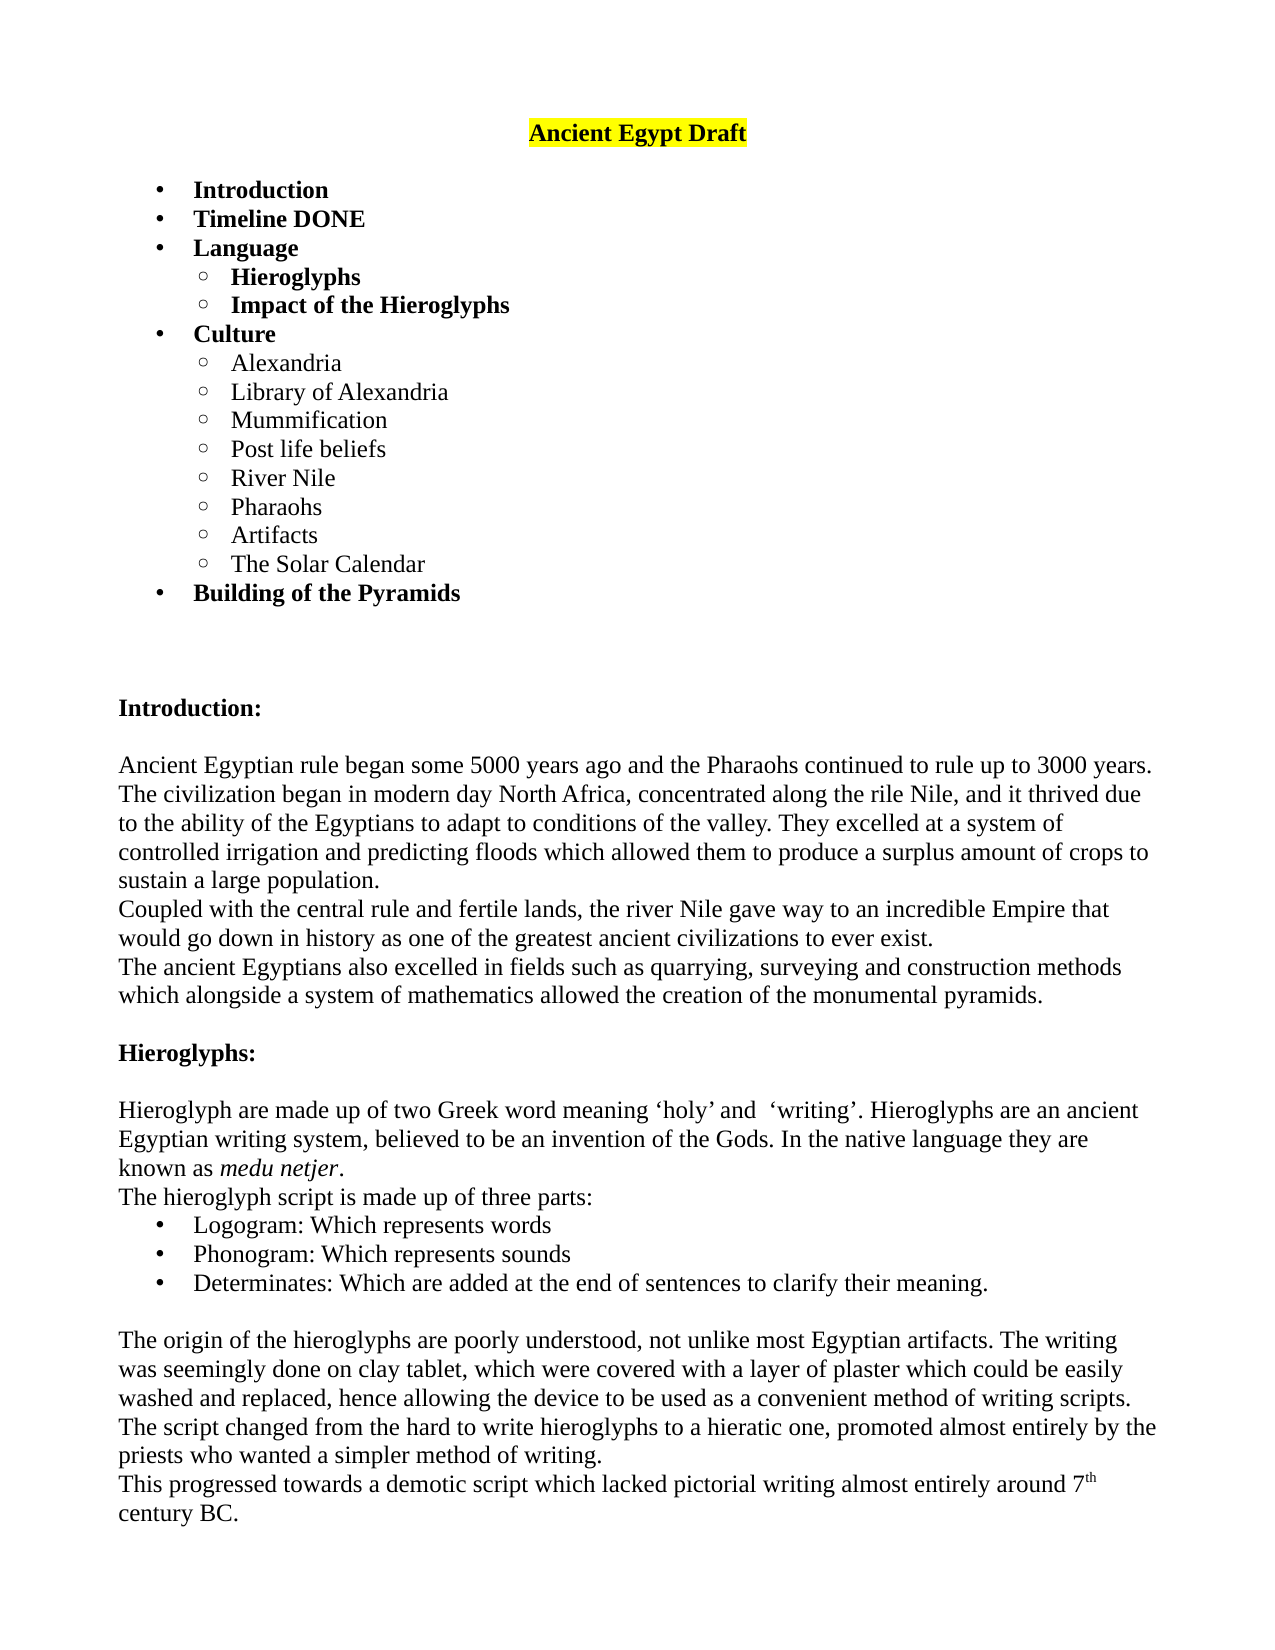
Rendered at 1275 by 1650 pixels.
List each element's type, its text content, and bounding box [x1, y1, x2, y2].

list Impact of the Hieroglyphs [193, 291, 1157, 319]
text This progressed towards a demotic script which lacked pictorial writing almost entirely around 7th century BC. [118, 1469, 1157, 1527]
list Library of Alexandria [193, 377, 1157, 406]
text Introduction: [118, 693, 1157, 722]
list Hieroglyphs [193, 262, 1157, 291]
list Post life beliefs [193, 434, 1157, 463]
list Artifacts [193, 521, 1157, 549]
list Culture [156, 319, 1157, 348]
text Hieroglyphs: [118, 1038, 1157, 1067]
list River Nile [193, 463, 1157, 492]
list Logogram: Which represents words [156, 1211, 1157, 1239]
list Introduction [156, 176, 1157, 204]
list Determinates: Which are added at the end of sentences to clarify their meaning. [156, 1268, 1157, 1297]
list Timeline DONE [156, 204, 1157, 233]
list Language [156, 233, 1157, 262]
list The Solar Calendar [193, 549, 1157, 578]
list Building of the Pyramids [156, 578, 1157, 607]
text Ancient Egypt Draft [118, 118, 1157, 147]
list Mummification [193, 406, 1157, 434]
list Pharaohs [193, 492, 1157, 521]
text Hieroglyph are made up of two Greek word meaning ‘holy’ and ‘writing’. Hieroglyphs are an ancient Egyptian writing system, believed to be an invention of the Gods. In the native language they are known as medu netjer. [118, 1096, 1157, 1182]
text The origin of the hieroglyphs are poorly understood, not unlike most Egyptian artifacts. The writing was seemingly done on clay tablet, which were covered with a layer of plaster which could be easily washed and replaced, hence allowing the device to be used as a convenient method of writing scripts. [118, 1326, 1157, 1412]
list Alexandria [193, 348, 1157, 377]
text The ancient Egyptians also excelled in fields such as quarrying, surveying and construction methods which alongside a system of mathematics allowed the creation of the monumental pyramids. [118, 952, 1157, 1009]
list Phonogram: Which represents sounds [156, 1239, 1157, 1268]
text The hieroglyph script is made up of three parts: [118, 1182, 1157, 1211]
text Coupled with the central rule and fertile lands, the river Nile gave way to an incredible Empire that would go down in history as one of the greatest ancient civilizations to ever exist. [118, 894, 1157, 952]
text Ancient Egyptian rule began some 5000 years ago and the Pharaohs continued to rule up to 3000 years. The civilization began in modern day North Africa, concentrated along the rile Nile, and it thrived due to the ability of the Egyptians to adapt to conditions of the valley. They excelled at a system of controlled irrigation and predicting floods which allowed them to produce a surplus amount of crops to sustain a large population. [118, 751, 1157, 894]
text The script changed from the hard to write hieroglyphs to a hieratic one, promoted almost entirely by the priests who wanted a simpler method of writing. [118, 1412, 1157, 1469]
